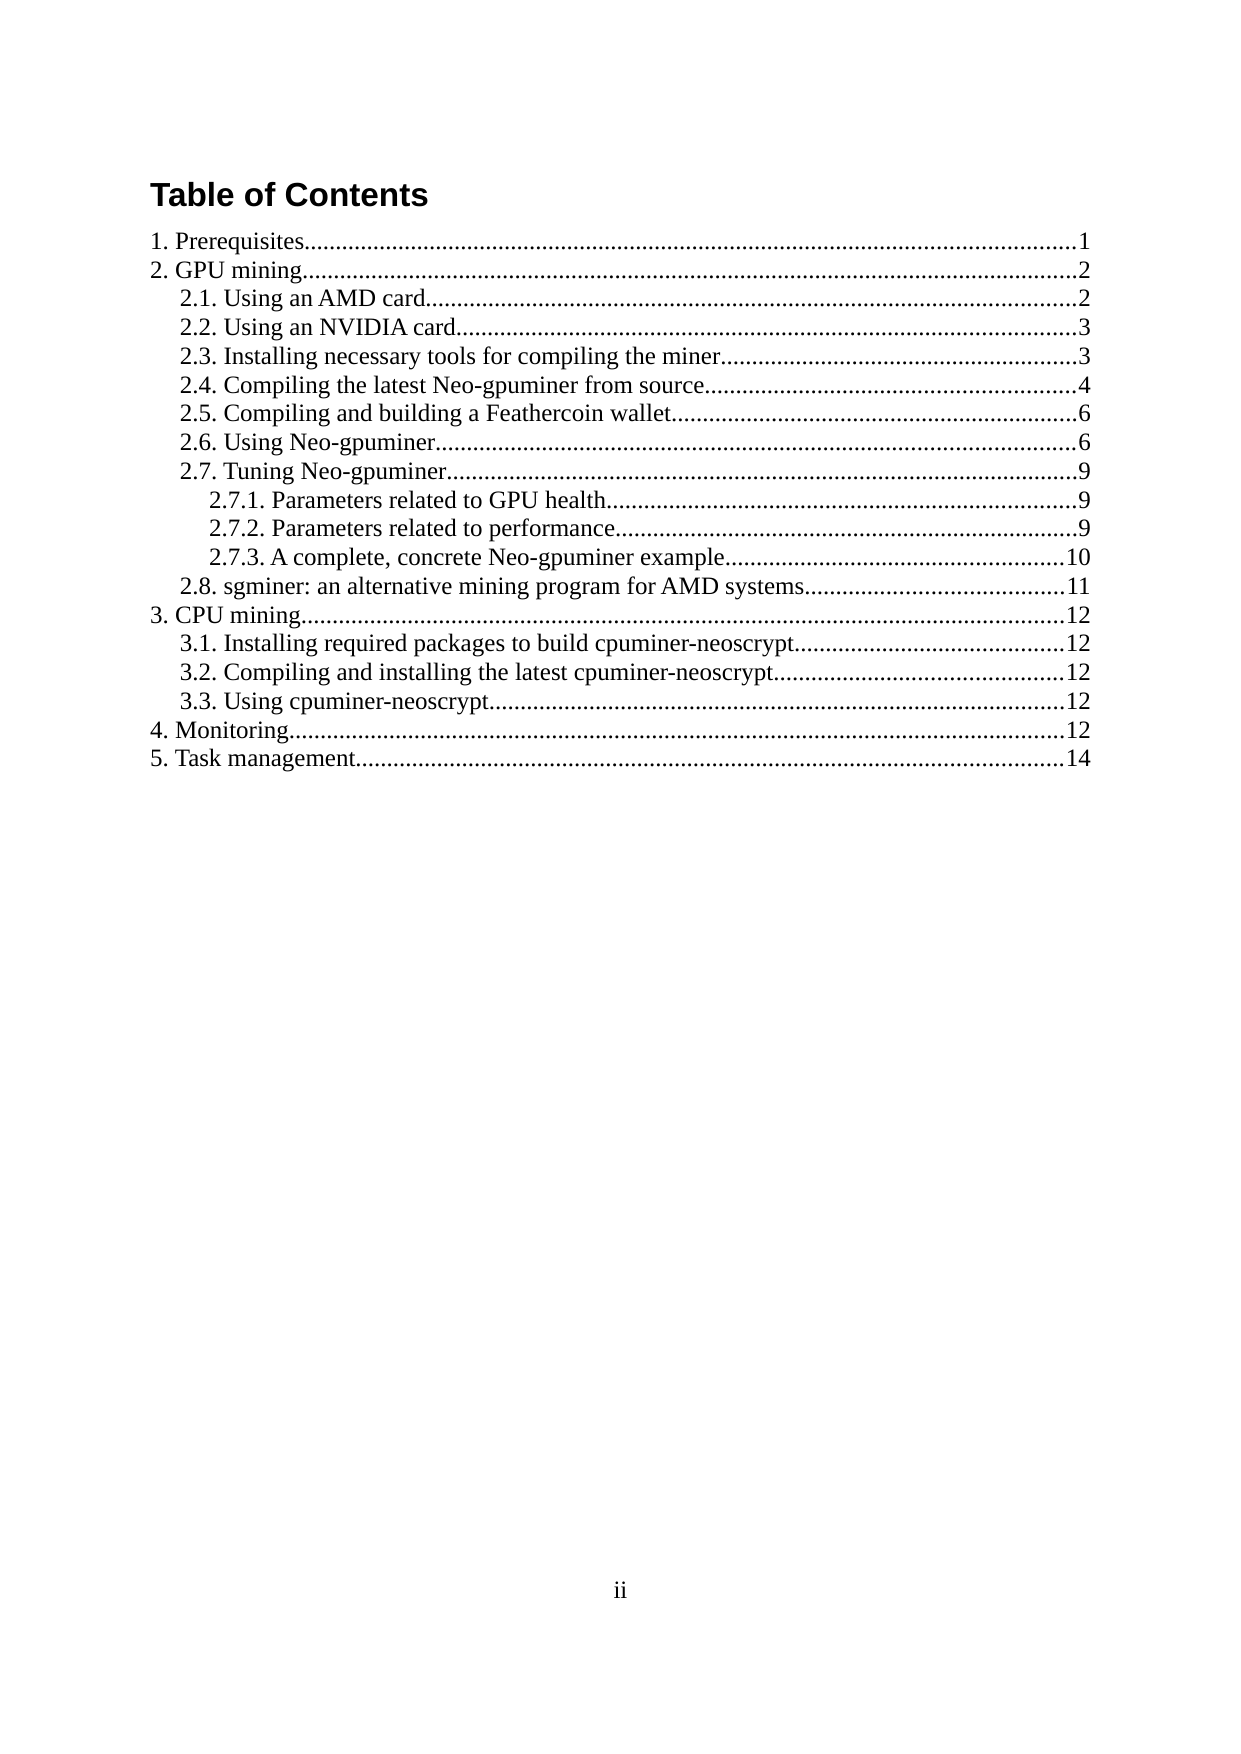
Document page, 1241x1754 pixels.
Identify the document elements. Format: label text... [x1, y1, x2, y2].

text 3. CPU mining 12 [150, 600, 1091, 628]
text 2.5. Compiling and building a Feathercoin wallet 6 [179, 398, 1091, 427]
text 2.3. Installing necessary tools for compiling the miner 3 [179, 341, 1091, 370]
text 3.3. Using cpuminer-neoscrypt 12 [179, 686, 1091, 715]
text 1. Prerequisites 1 [150, 226, 1091, 255]
text 2.7.3. A complete, concrete Neo-gpuminer example 10 [209, 542, 1091, 571]
text 2.4. Compiling the latest Neo-gpuminer from source 4 [179, 370, 1091, 398]
text 2.7. Tuning Neo-gpuminer 9 [179, 456, 1091, 485]
text 5. Task management 14 [150, 743, 1091, 772]
text 2.6. Using Neo-gpuminer 6 [179, 427, 1091, 456]
text 4. Monitoring 12 [150, 715, 1091, 743]
text 2.7.1. Parameters related to GPU health 9 [209, 485, 1091, 513]
text 2.2. Using an NVIDIA card 3 [179, 312, 1091, 341]
subtitle Table of Contents [150, 175, 1091, 213]
text 2. GPU mining 2 [150, 255, 1091, 283]
text 2.1. Using an AMD card 2 [179, 283, 1091, 312]
text 3.1. Installing required packages to build cpuminer-neoscrypt 12 [179, 628, 1091, 657]
text 3.2. Compiling and installing the latest cpuminer-neoscrypt 12 [179, 657, 1091, 686]
text 2.8. sgminer: an alternative mining program for AMD systems 11 [179, 571, 1091, 600]
text 2.7.2. Parameters related to performance 9 [209, 513, 1091, 542]
